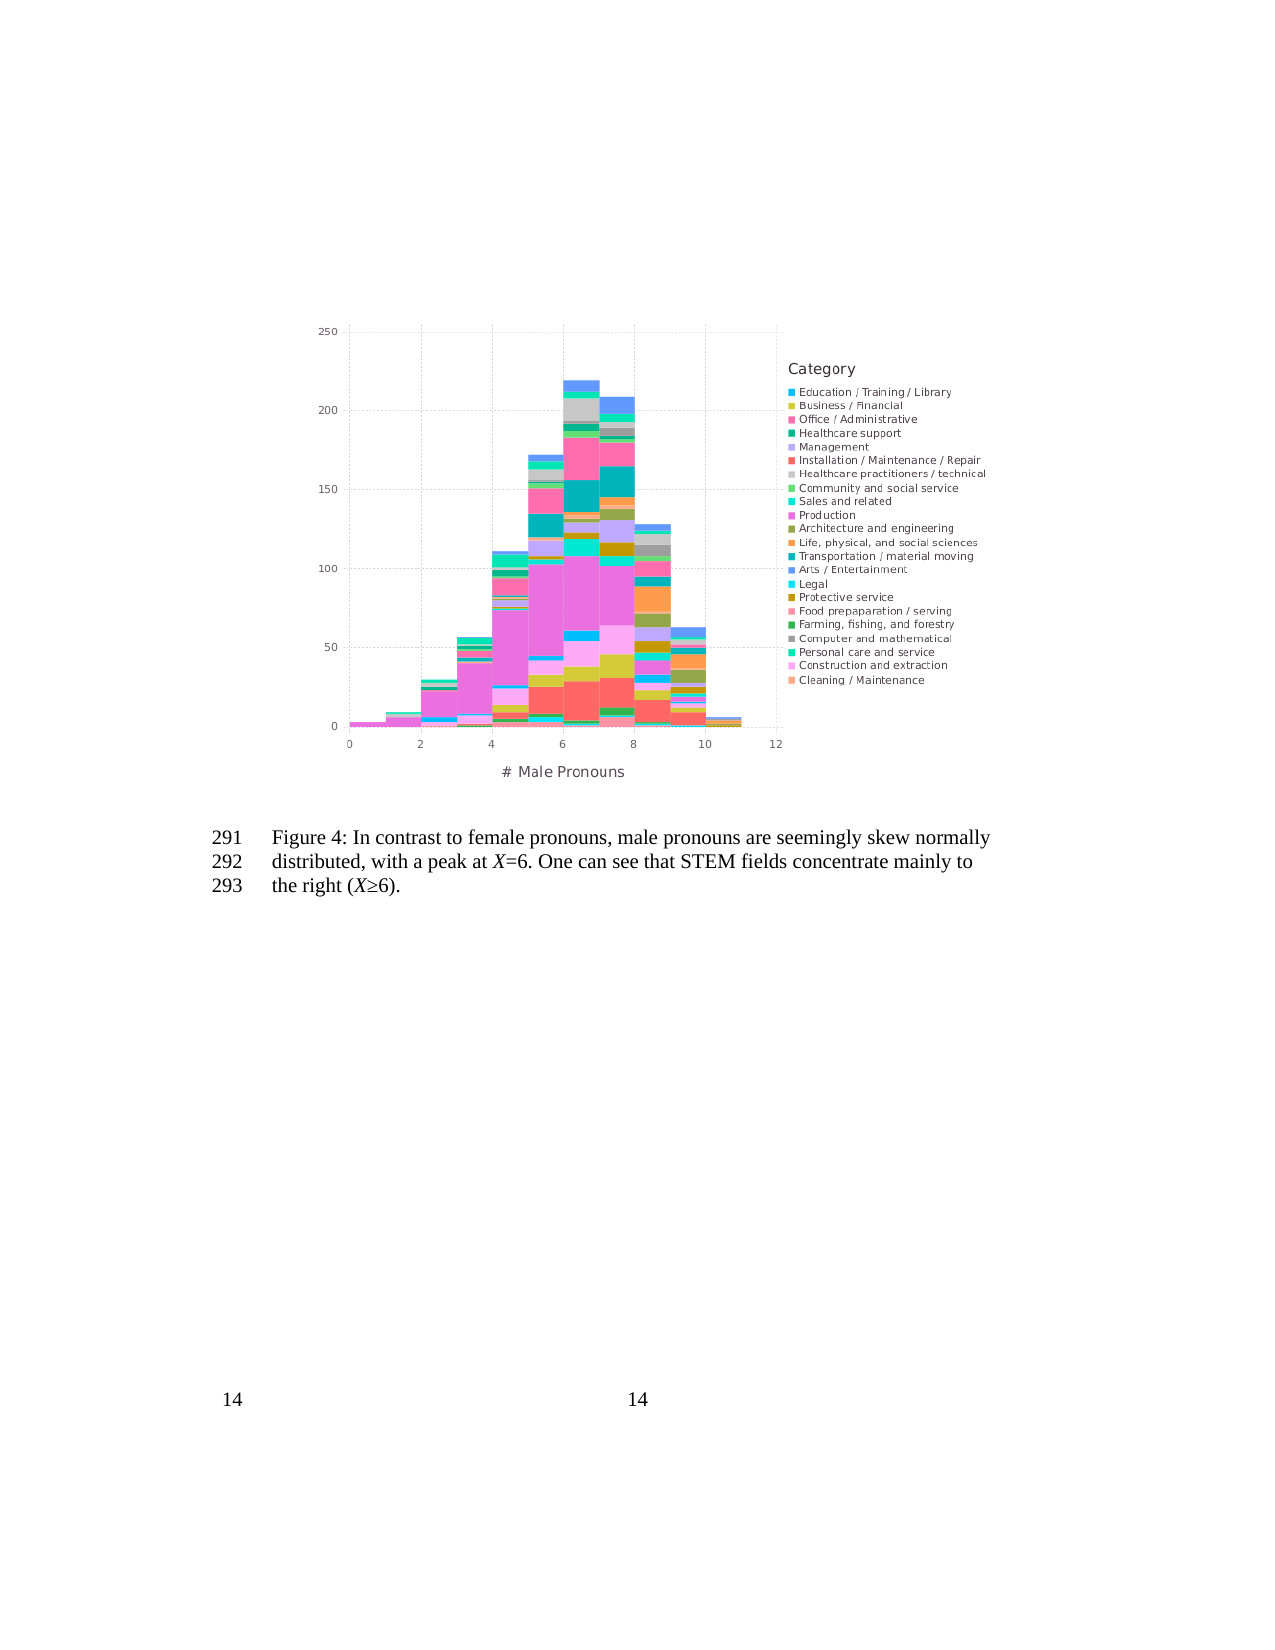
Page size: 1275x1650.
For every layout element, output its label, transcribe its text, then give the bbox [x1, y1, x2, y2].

picture [278, 286, 997, 825]
text Figure 4: In contrast to female pronouns, male pronouns are seemingly skew normally distributed, with a peak at X=6. One can see that STEM fields concentrate mainly to the right (X≥6)."In contrast to female pronouns, male pronouns are seemingly skew normally distributed, with a peak at X=6. One can see that STEM fields concentrate mainly to the right (X≥6). " [272, 286, 1003, 897]
